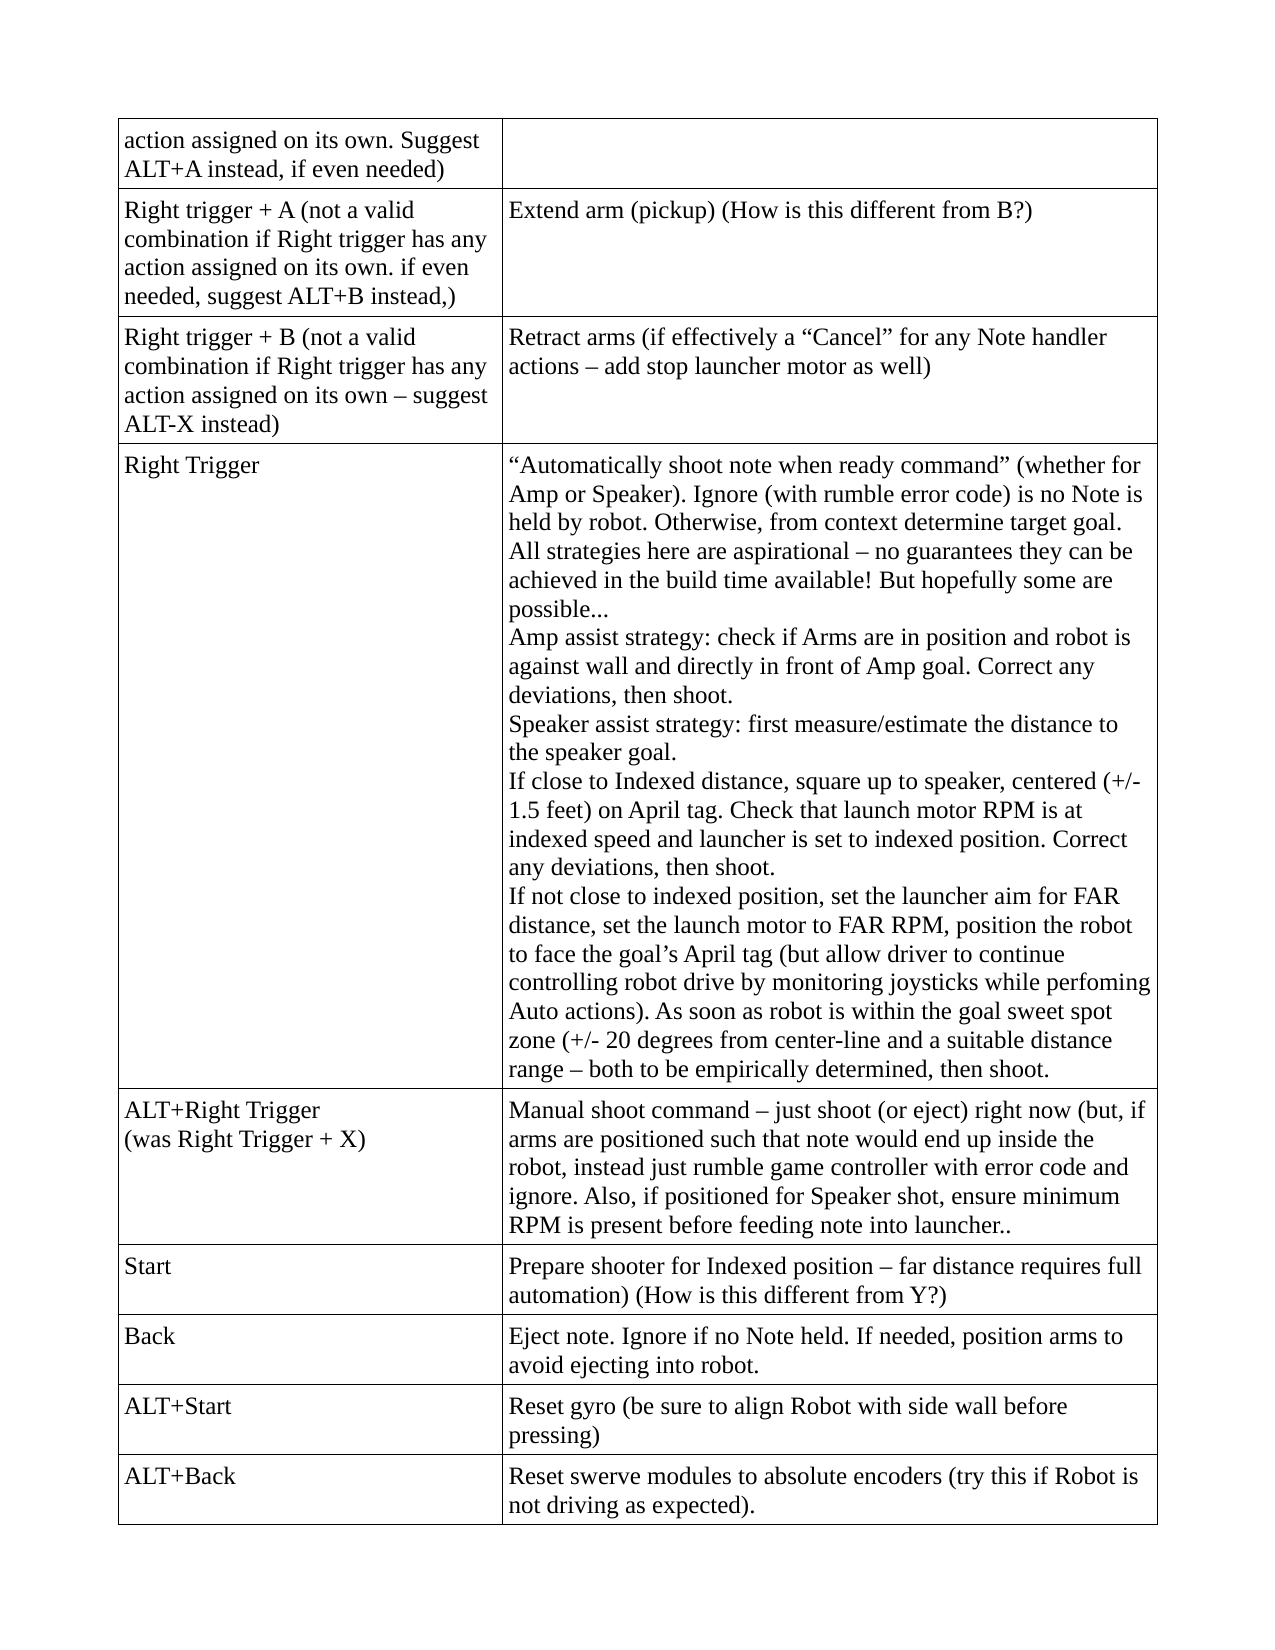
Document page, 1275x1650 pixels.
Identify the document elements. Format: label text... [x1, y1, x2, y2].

table_cell Extend arm (pickup) (How is this different from B?) [503, 189, 1157, 316]
table_cell Reset gyro (be sure to align Robot with side wall before pressing) [503, 1385, 1157, 1454]
table_cell Right trigger + B (not a valid combination if Right trigger has any action assigned on its own – suggest ALT-X instead) [119, 317, 502, 443]
table_cell Reset swerve modules to absolute encoders (try this if Robot is not driving as expected). [503, 1455, 1157, 1524]
table_cell Start [119, 1245, 502, 1314]
table_cell Retract arms (if effectively a “Cancel” for any Note handler actions – add stop launcher motor as well) [503, 317, 1157, 443]
table_cell Eject note. Ignore if no Note held. If needed, position arms to avoid ejecting into robot. [503, 1315, 1157, 1384]
table_cell action assigned on its own. Suggest ALT+A instead, if even needed) [119, 119, 502, 188]
table_cell Back [119, 1315, 502, 1384]
table_cell ALT+Right Trigger (was Right Trigger + X) [119, 1089, 502, 1244]
table_cell Right Trigger [119, 444, 502, 1088]
table_cell Right trigger + A (not a valid combination if Right trigger has any action assigned on its own. if even needed, suggest ALT+B instead,) [119, 189, 502, 316]
table_cell ALT+Start [119, 1385, 502, 1454]
table_cell Prepare shooter for Indexed position – far distance requires full automation) (How is this different from Y?) [503, 1245, 1157, 1314]
table_cell Manual shoot command – just shoot (or eject) right now (but, if arms are positioned such that note would end up inside the robot, instead just rumble game controller with error code and ignore. Also, if positioned for Speaker shot, ensure minimum RPM is present before feeding note into launcher.. [503, 1089, 1157, 1244]
table_cell [503, 119, 1157, 188]
table_cell ALT+Back [119, 1455, 502, 1524]
table_cell “Automatically shoot note when ready command” (whether for Amp or Speaker). Ignore (with rumble error code) is no Note is held by robot. Otherwise, from context determine target goal. All strategies here are aspirational – no guarantees they can be achieved in the build time available! But hopefully some are possible... Amp assist strategy: check if Arms are in position and robot is against wall and directly in front of Amp goal. Correct any deviations, then shoot. Speaker assist strategy: first measure/estimate the distance to the speaker goal. If close to Indexed distance, square up to speaker, centered (+/- 1.5 feet) on April tag. Check that launch motor RPM is at indexed speed and launcher is set to indexed position. Correct any deviations, then shoot. If not close to indexed position, set the launcher aim for FAR distance, set the launch motor to FAR RPM, position the robot to face the goal’s April tag (but allow driver to continue controlling robot drive by monitoring joysticks while perfoming Auto actions). As soon as robot is within the goal sweet spot zone (+/- 20 degrees from center-line and a suitable distance range – both to be empirically determined, then shoot. [503, 444, 1157, 1088]
